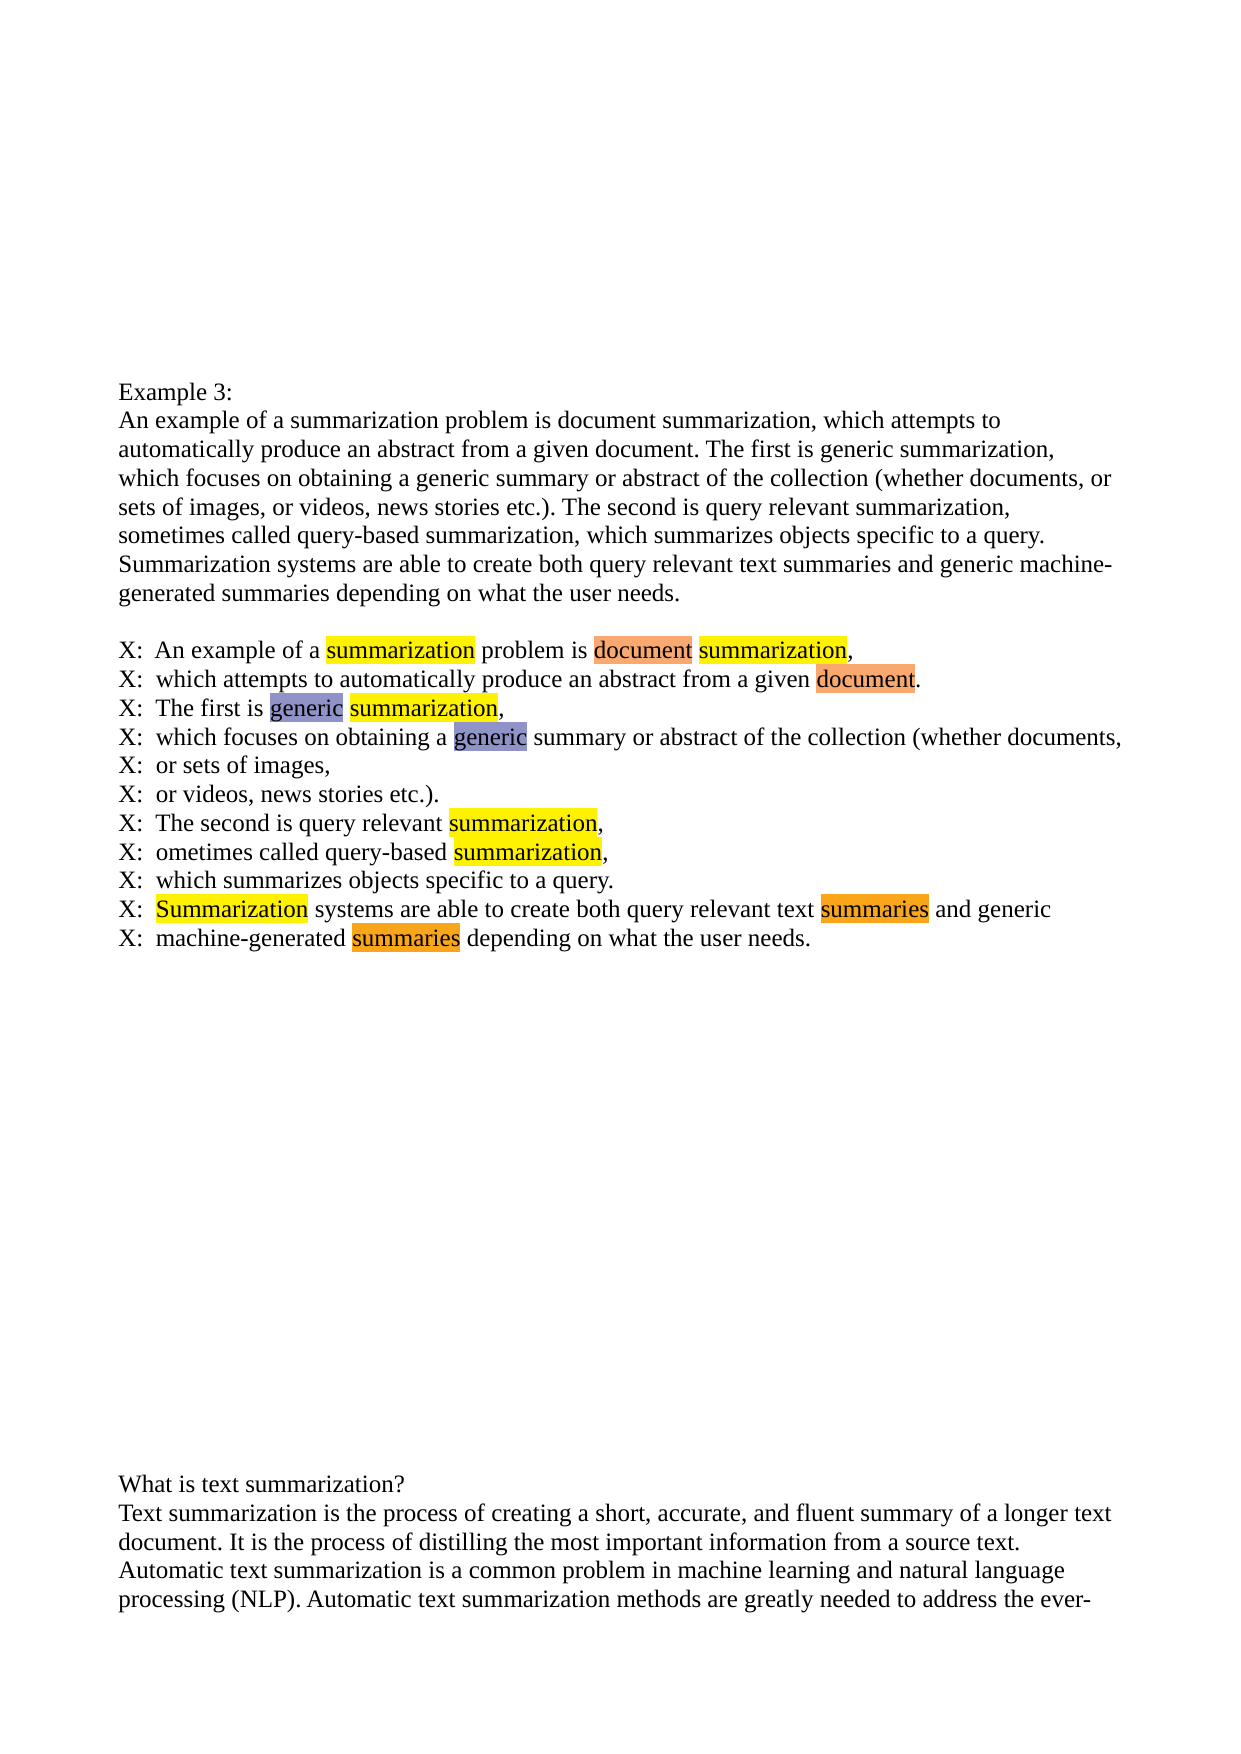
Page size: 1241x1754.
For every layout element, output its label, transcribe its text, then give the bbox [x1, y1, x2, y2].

text X: which summarizes objects specific to a query. [118, 866, 1122, 894]
text What is text summarization? [118, 1469, 1122, 1498]
text X: The first is generic summarization, [118, 693, 1122, 722]
text X: or videos, news stories etc.). [118, 779, 1122, 808]
text X: which focuses on obtaining a generic summary or abstract of the collection (whether documents, [118, 722, 1122, 751]
text Example 3: [118, 377, 1122, 406]
text An example of a summarization problem is document summarization, which attempts to automatically produce an abstract from a given document. The first is generic summarization, which focuses on obtaining a generic summary or abstract of the collection (whether documents, or sets of images, or videos, news stories etc.). The second is query relevant summarization, sometimes called query-based summarization, which summarizes objects specific to a query. Summarization systems are able to create both query relevant text summaries and generic machine-generated summaries depending on what the user needs. [118, 406, 1122, 607]
text Text summarization is the process of creating a short, accurate, and fluent summary of a longer text document. It is the process of distilling the most important information from a source text. Automatic text summarization is a common problem in machine learning and natural language processing (NLP). Automatic text summarization methods are greatly needed to address the ever- [118, 1498, 1122, 1613]
text X: which attempts to automatically produce an abstract from a given document. [118, 664, 1122, 693]
text X: The second is query relevant summarization, [118, 808, 1122, 837]
text X: An example of a summarization problem is document summarization, [118, 636, 1122, 664]
text X: Summarization systems are able to create both query relevant text summaries and generic [118, 894, 1122, 923]
text X: ometimes called query-based summarization, [118, 837, 1122, 866]
text X: or sets of images, [118, 751, 1122, 779]
text X: machine-generated summaries depending on what the user needs. [118, 923, 1122, 952]
